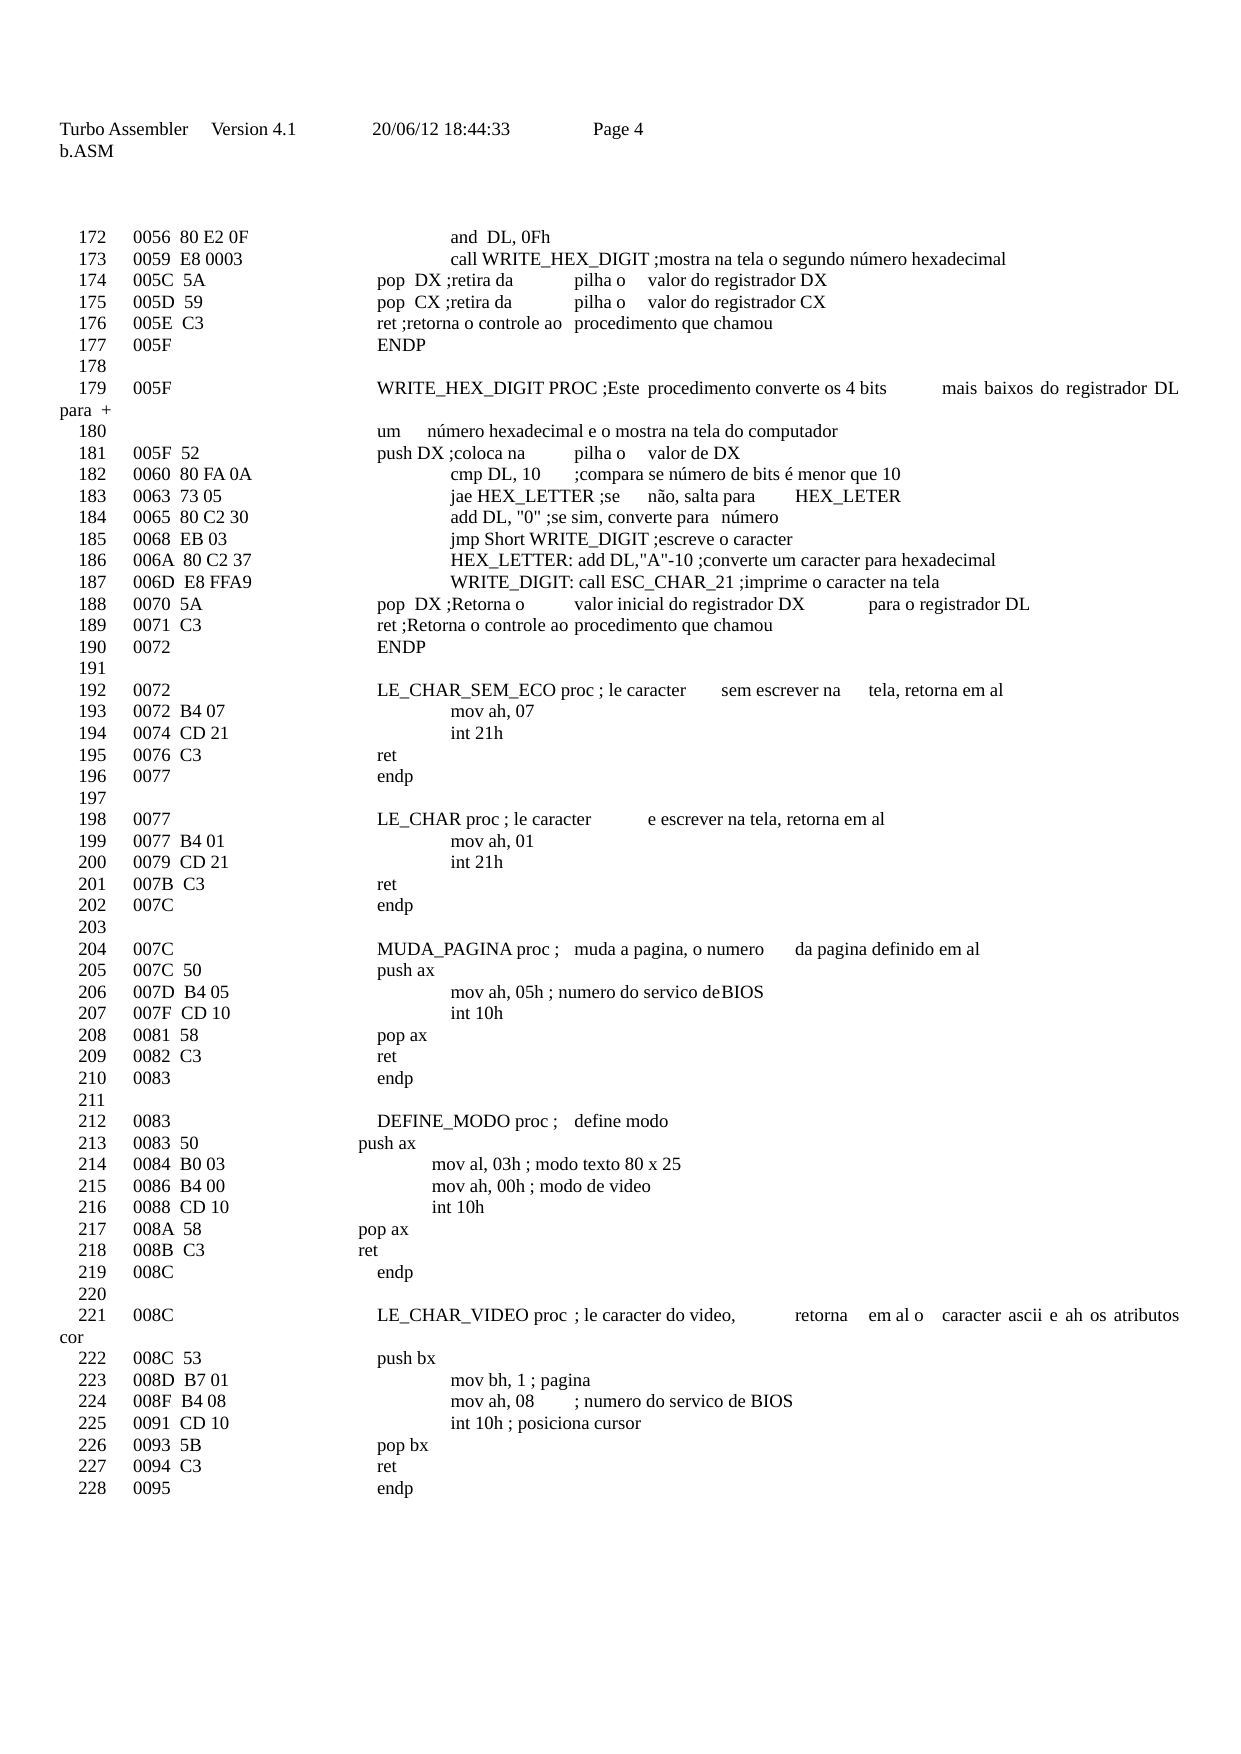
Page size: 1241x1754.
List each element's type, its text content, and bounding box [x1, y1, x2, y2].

text 182 0060 80 FA 0A cmp DL, 10 ;compara se número de bits é menor que 10 [59, 463, 1180, 485]
text 196 0077 endp [59, 765, 1180, 787]
text 189 0071 C3 ret ;Retorna o controle ao procedimento que chamou [59, 614, 1180, 636]
text 198 0077 LE_CHAR proc ; le caracter e escrever na tela, retorna em al [59, 808, 1180, 830]
text 176 005E C3 ret ;retorna o controle ao procedimento que chamou [59, 312, 1180, 334]
text 203 [59, 916, 1180, 937]
text 204 007C MUDA_PAGINA proc ; muda a pagina, o numero da pagina definido em al [59, 937, 1180, 959]
text 174 005C 5A pop DX ;retira da pilha o valor do registrador DX [59, 269, 1180, 291]
text 200 0079 CD 21 int 21h [59, 851, 1180, 873]
text 184 0065 80 C2 30 add DL, "0" ;se sim, converte para número [59, 506, 1180, 528]
text 173 0059 E8 0003 call WRITE_HEX_DIGIT ;mostra na tela o segundo número hexadecimal [59, 247, 1180, 269]
text 183 0063 73 05 jae HEX_LETTER ;se não, salta para HEX_LETER [59, 485, 1180, 506]
text 222 008C 53 push bx [59, 1347, 1180, 1369]
text 202 007C endp [59, 894, 1180, 916]
text 188 0070 5A pop DX ;Retorna o valor inicial do registrador DX para o registrador DL [59, 592, 1180, 614]
text Turbo Assembler Version 4.1 20/06/12 18:44:33 Page 4 [59, 118, 1180, 140]
text 226 0093 5B pop bx [59, 1433, 1180, 1455]
text 220 [59, 1282, 1180, 1304]
text 224 008F B4 08 mov ah, 08 ; numero do servico de BIOS [59, 1390, 1180, 1412]
text 208 0081 58 pop ax [59, 1024, 1180, 1045]
text 218 008B C3 ret [59, 1239, 1180, 1261]
text 195 0076 C3 ret [59, 743, 1180, 765]
text 221 008C LE_CHAR_VIDEO proc ; le caracter do video, retorna em al o caracter ascii e ah os atributos cor [59, 1304, 1180, 1347]
text 193 0072 B4 07 mov ah, 07 [59, 700, 1180, 722]
text 194 0074 CD 21 int 21h [59, 722, 1180, 743]
text 186 006A 80 C2 37 HEX_LETTER: add DL,"A"-10 ;converte um caracter para hexadecimal [59, 549, 1180, 571]
text 214 0084 B0 03 mov al, 03h ; modo texto 80 x 25 [59, 1153, 1180, 1175]
text 201 007B C3 ret [59, 873, 1180, 894]
text 187 006D E8 FFA9 WRITE_DIGIT: call ESC_CHAR_21 ;imprime o caracter na tela [59, 571, 1180, 592]
text 205 007C 50 push ax [59, 959, 1180, 981]
text 215 0086 B4 00 mov ah, 00h ; modo de video [59, 1175, 1180, 1196]
text 207 007F CD 10 int 10h [59, 1002, 1180, 1024]
text 191 [59, 657, 1180, 679]
text 219 008C endp [59, 1261, 1180, 1282]
text 177 005F ENDP [59, 334, 1180, 355]
text 212 0083 DEFINE_MODO proc ; define modo [59, 1110, 1180, 1132]
text 179 005F WRITE_HEX_DIGIT PROC ;Este procedimento converte os 4 bits mais baixos do registrador DL para + [59, 377, 1180, 420]
text 213 0083 50 push ax [59, 1132, 1180, 1153]
text 217 008A 58 pop ax [59, 1218, 1180, 1239]
text 181 005F 52 push DX ;coloca na pilha o valor de DX [59, 442, 1180, 463]
text 209 0082 C3 ret [59, 1045, 1180, 1067]
text 192 0072 LE_CHAR_SEM_ECO proc ; le caracter sem escrever na tela, retorna em al [59, 679, 1180, 700]
text 223 008D B7 01 mov bh, 1 ; pagina [59, 1369, 1180, 1390]
text 185 0068 EB 03 jmp Short WRITE_DIGIT ;escreve o caracter [59, 528, 1180, 549]
text 178 [59, 355, 1180, 377]
text 225 0091 CD 10 int 10h ; posiciona cursor [59, 1412, 1180, 1433]
text 210 0083 endp [59, 1067, 1180, 1088]
text 228 0095 endp [59, 1477, 1180, 1498]
text 190 0072 ENDP [59, 636, 1180, 657]
text 180 um número hexadecimal e o mostra na tela do computador [59, 420, 1180, 442]
text 216 0088 CD 10 int 10h [59, 1196, 1180, 1218]
text 199 0077 B4 01 mov ah, 01 [59, 830, 1180, 851]
text 172 0056 80 E2 0F and DL, 0Fh [59, 226, 1180, 247]
text 227 0094 C3 ret [59, 1455, 1180, 1477]
text 206 007D B4 05 mov ah, 05h ; numero do servico de BIOS [59, 981, 1180, 1002]
text 175 005D 59 pop CX ;retira da pilha o valor do registrador CX [59, 291, 1180, 312]
text 211 [59, 1088, 1180, 1110]
text 197 [59, 787, 1180, 808]
text b.ASM [59, 140, 1180, 161]
